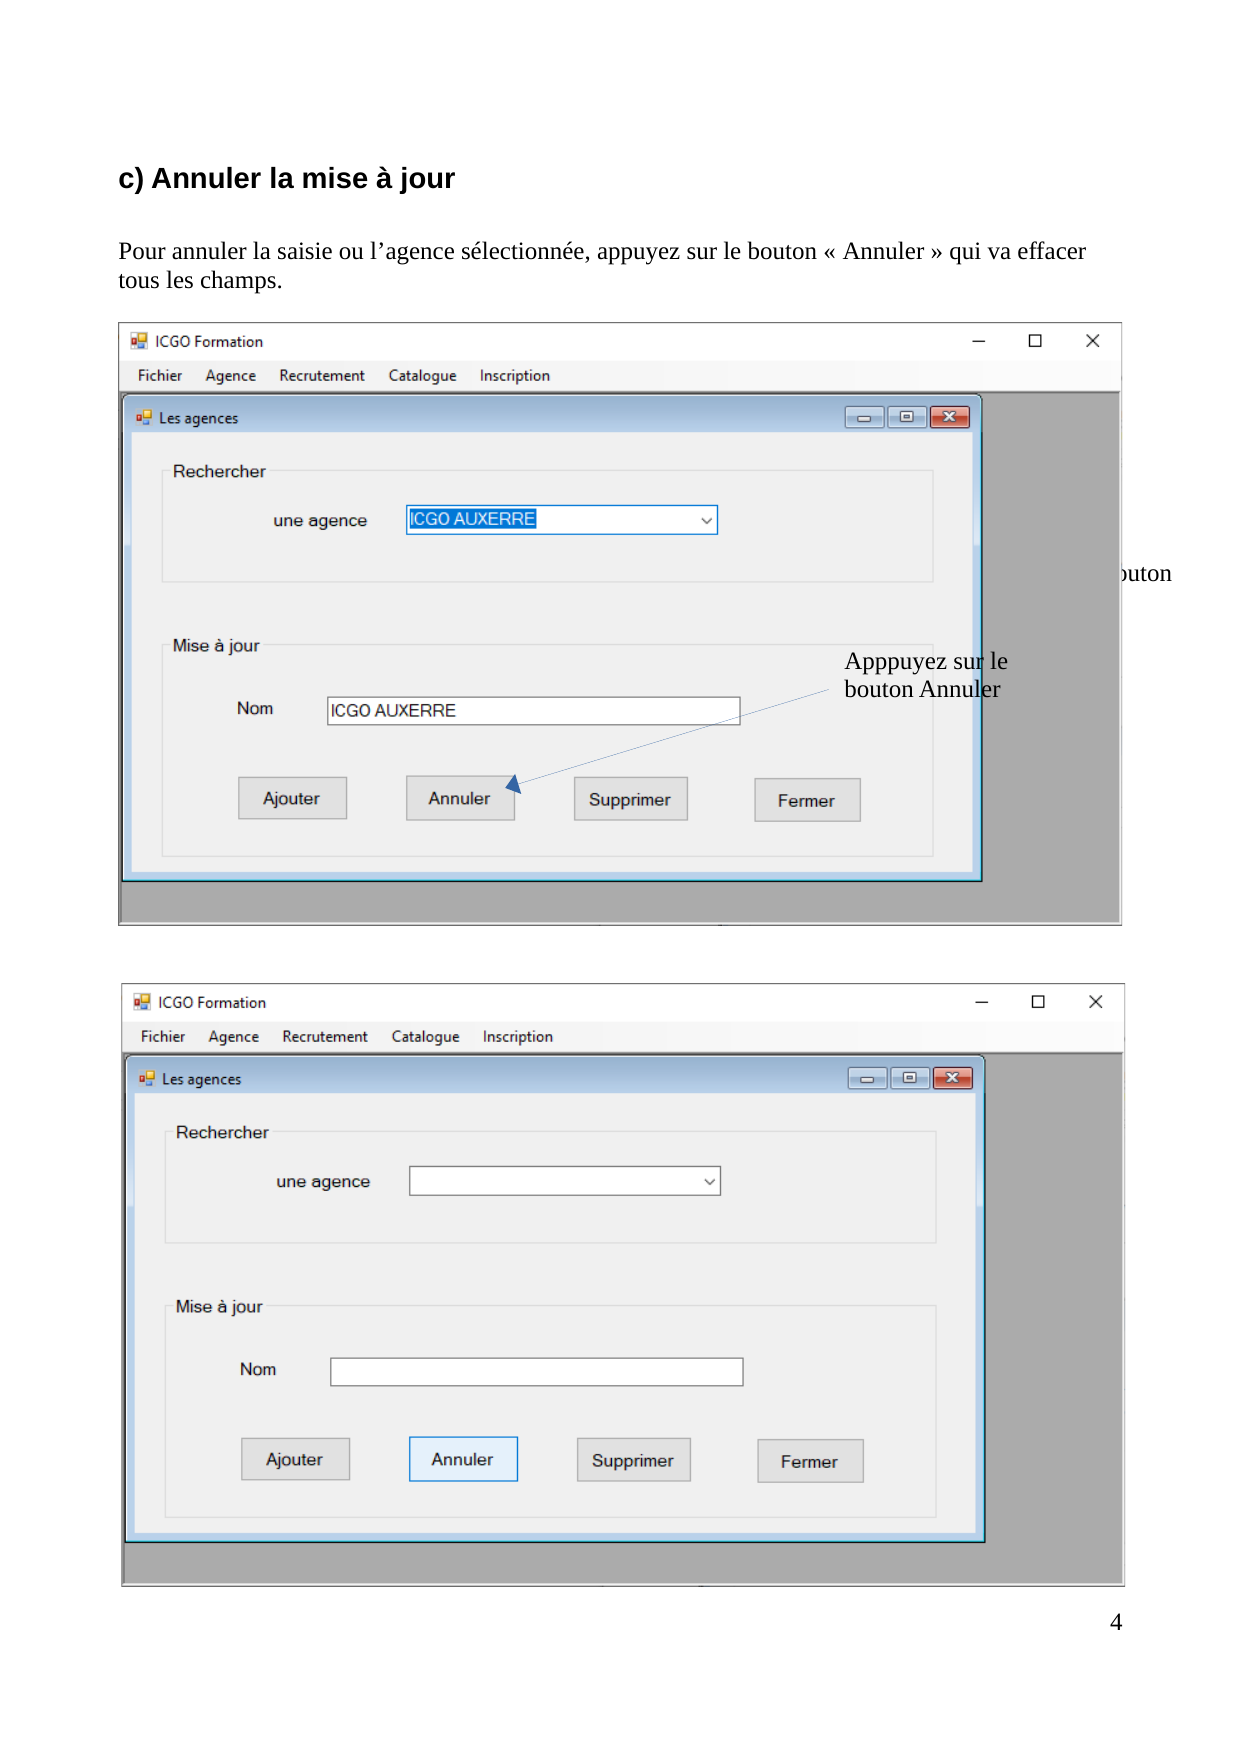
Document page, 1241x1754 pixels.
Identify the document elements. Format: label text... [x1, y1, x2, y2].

subtitle c) Annuler la mise à jour [118, 161, 1122, 195]
text Pour annuler la saisie ou l’agence sélectionnée, appuyez sur le bouton « Annuler » qui va effacer tous les champs. [118, 236, 1122, 294]
picture [118, 322, 1123, 926]
picture [121, 983, 1126, 1587]
